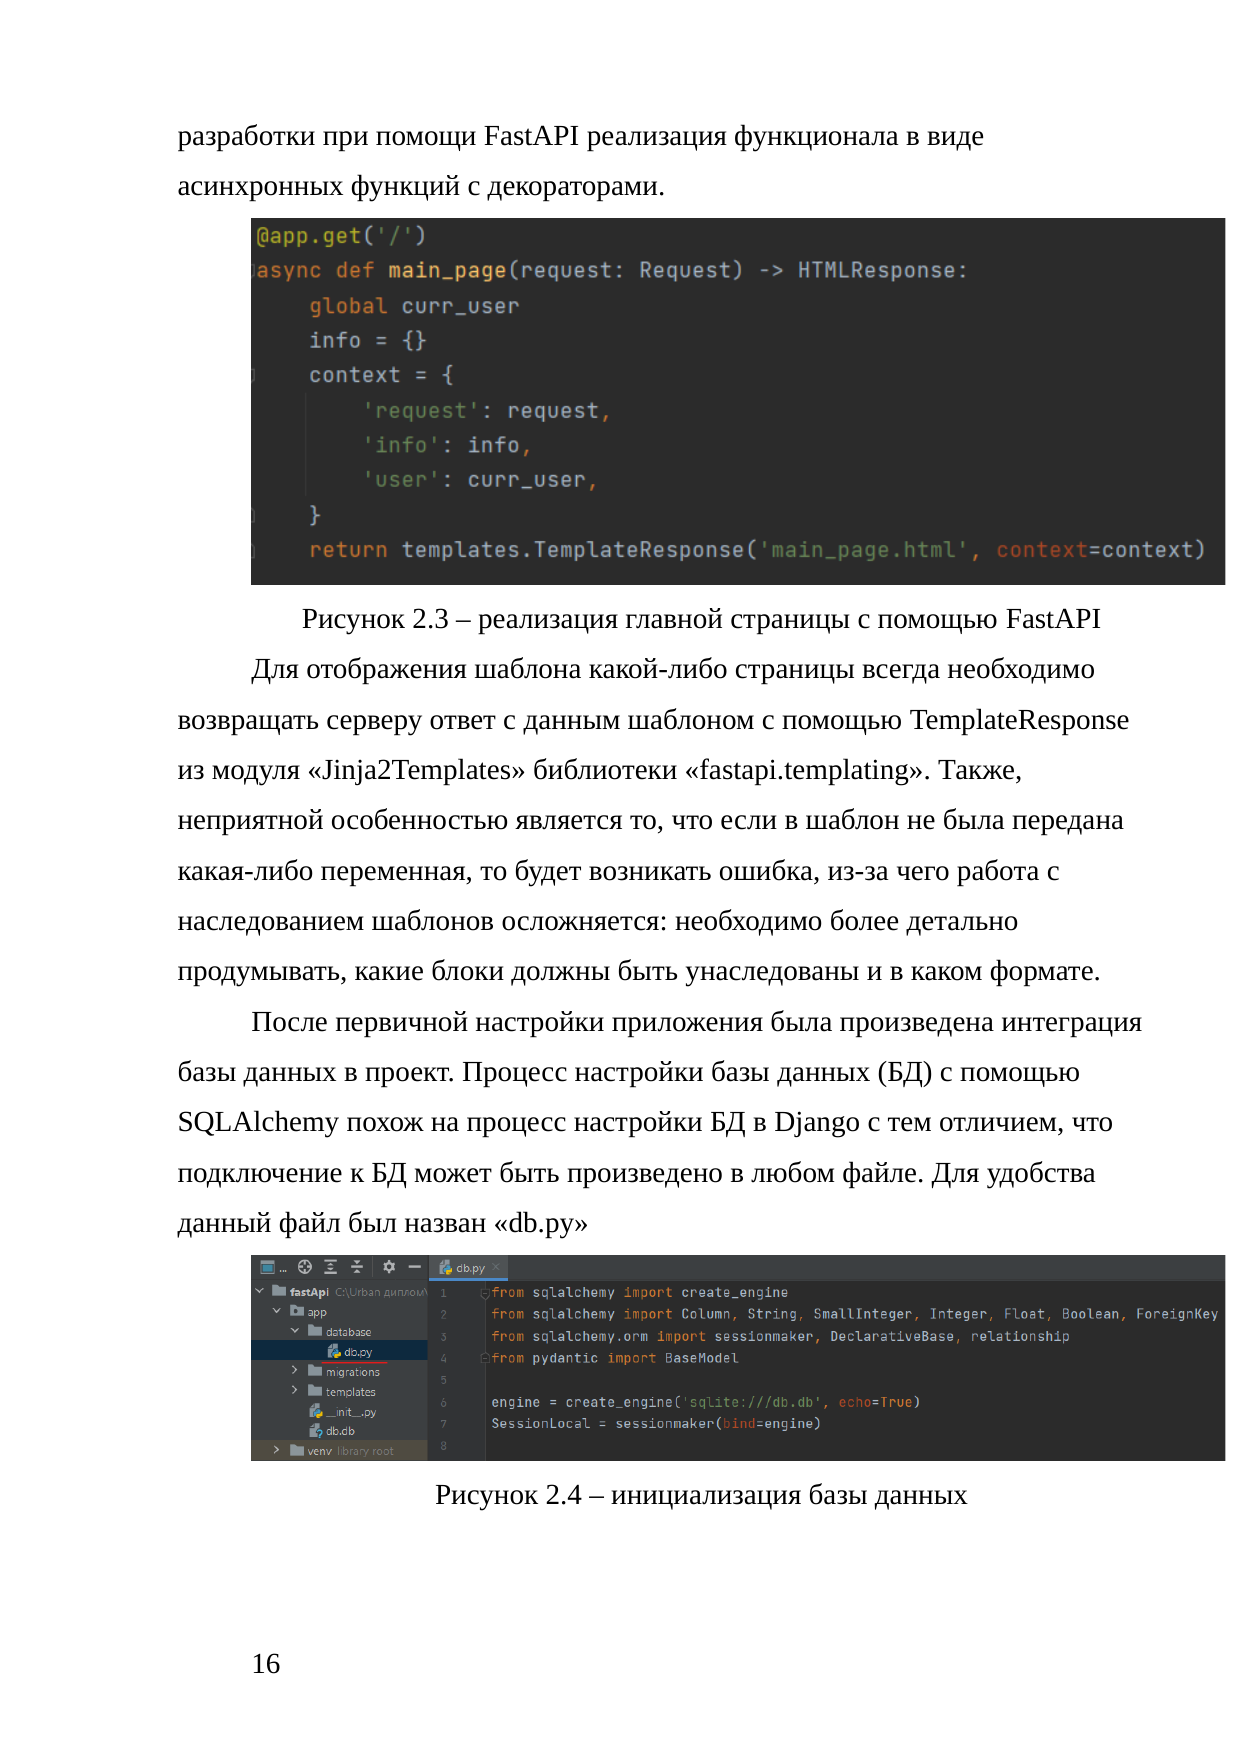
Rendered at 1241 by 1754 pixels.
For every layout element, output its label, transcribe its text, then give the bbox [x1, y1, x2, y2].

text После первичной настройки приложения была произведена интеграция базы данных в проект. Процесс настройки базы данных (БД) с помощью SQLAlchemy похож на процесс настройки БД в Django с тем отличием, что подключение к БД может быть произведено в любом файле. Для удобства данный файл был назван «db.py» [177, 1004, 1152, 1238]
picture [251, 1255, 1226, 1461]
text Рисунок 2.4 – инициализация базы данных [177, 1477, 1152, 1511]
text Рисунок 2.3 – реализация главной страницы с помощью FastAPI [177, 601, 1152, 635]
text разработки при помощи FastAPI реализация функционала в виде асинхронных функций с декораторами. [177, 118, 1152, 202]
picture [251, 218, 1226, 585]
text Для отображения шаблона какой-либо страницы всегда необходимо возвращать серверу ответ с данным шаблоном с помощью TemplateResponse из модуля «Jinja2Templates» библиотеки «fastapi.templating». Также, неприятной особенностью является то, что если в шаблон не была передана какая-либо переменная, то будет возникать ошибка, из-за чего работа с наследованием шаблонов осложняется: необходимо более детально продумывать, какие блоки должны быть унаследованы и в каком формате. [177, 652, 1152, 987]
